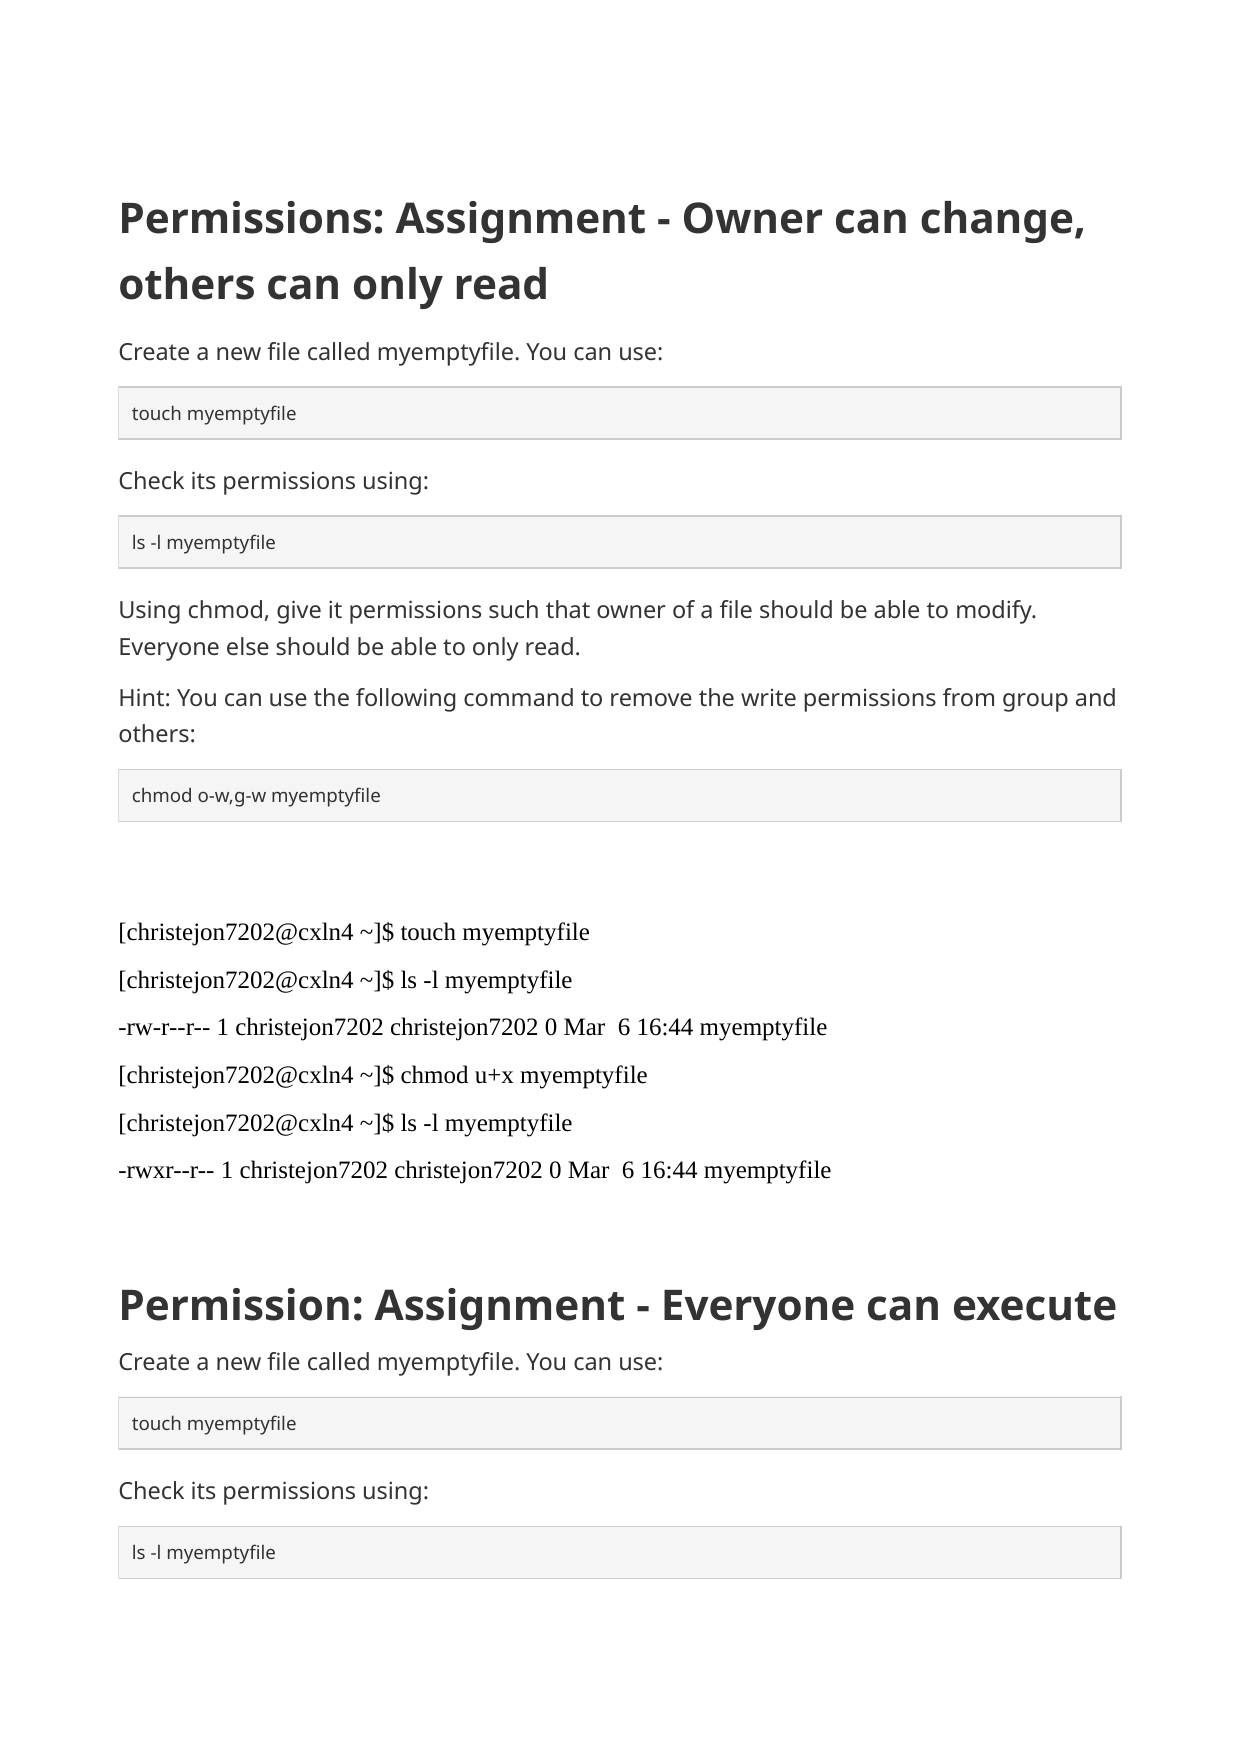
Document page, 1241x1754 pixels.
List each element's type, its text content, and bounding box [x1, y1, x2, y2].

text [christejon7202@cxln4 ~]$ ls -l myemptyfile [118, 965, 1122, 994]
text Check its permissions using: [118, 1475, 1122, 1507]
text [christejon7202@cxln4 ~]$ chmod u+x myemptyfile [118, 1060, 1122, 1089]
text Create a new file called myemptyfile. You can use: [118, 335, 1122, 367]
text [christejon7202@cxln4 ~]$ ls -l myemptyfile [118, 1108, 1122, 1136]
text touch myemptyfile [119, 388, 1120, 438]
text Permissions: Assignment - Owner can change, others can only read [118, 118, 1123, 312]
text -rwxr--r-- 1 christejon7202 christejon7202 0 Mar 6 16:44 myemptyfile [118, 1155, 1122, 1184]
text ls -l myemptyfile [119, 517, 1120, 567]
text ls -l myemptyfile [119, 1527, 1120, 1578]
text Create a new file called myemptyfile. You can use: [118, 1346, 1122, 1377]
text Check its permissions using: [118, 464, 1122, 496]
text -rw-r--r-- 1 christejon7202 christejon7202 0 Mar 6 16:44 myemptyfile [118, 1012, 1122, 1041]
subtitle Permission: Assignment - Everyone can execute [118, 1276, 1122, 1333]
text [christejon7202@cxln4 ~]$ touch myemptyfile [118, 917, 1122, 946]
text touch myemptyfile [119, 1398, 1120, 1448]
text Hint: You can use the following command to remove the write permissions from group and others: [118, 681, 1122, 750]
text chmod o-w,g-w myemptyfile [119, 770, 1120, 821]
text Using chmod, give it permissions such that owner of a file should be able to modify. Everyone else should be able to only read. [118, 593, 1122, 662]
